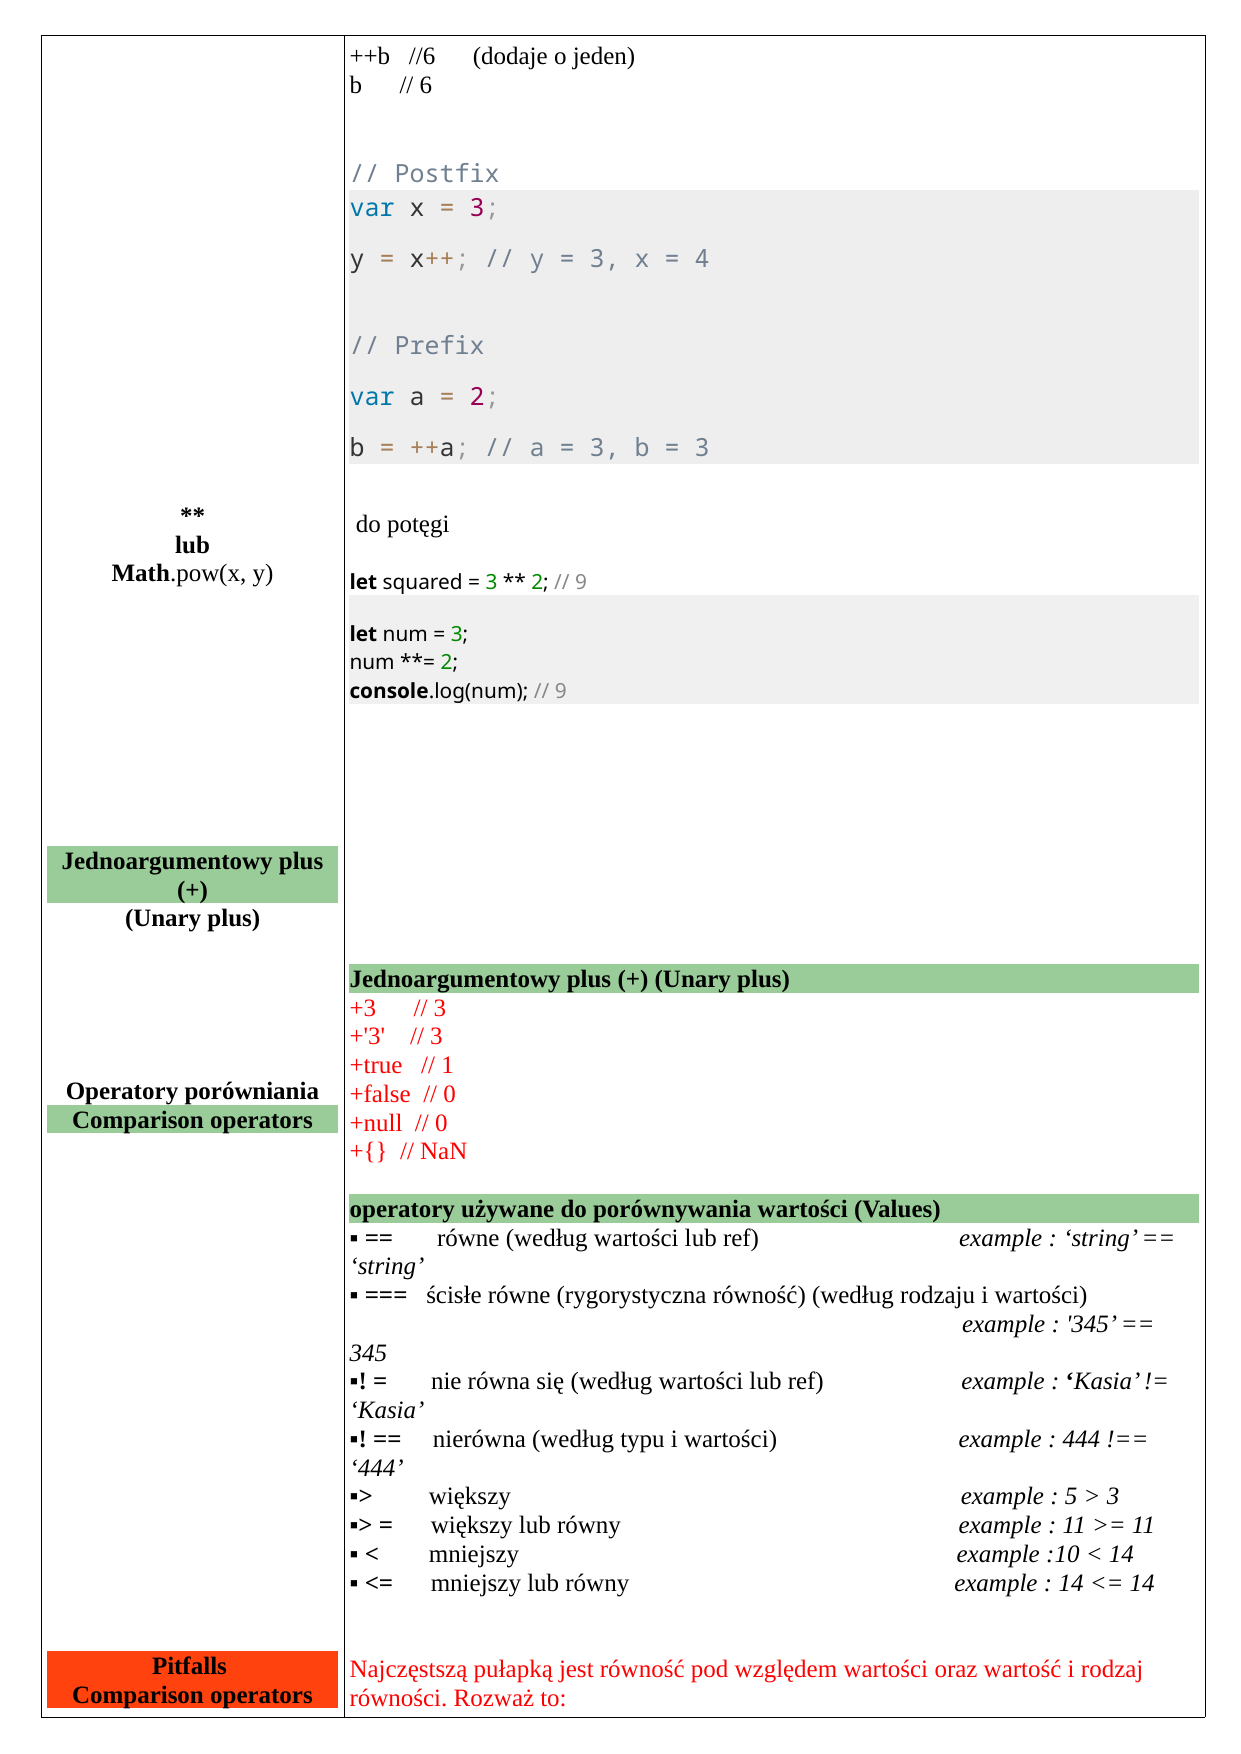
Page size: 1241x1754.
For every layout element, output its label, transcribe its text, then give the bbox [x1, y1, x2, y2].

table_header ++b //6 (dodaje o jeden) b // 6 // Postfix var x = 3; y = x++; // y = 3, x = 4 // Prefix var a = 2; b = ++a; // a = 3, b = 3 do potęgi let squared = 3 ** 2; // 9 let num = 3; num **= 2; console.log(num); // 9 Jednoargumentowy plus (+) (Unary plus) +3 // 3 +'3' // 3 +true // 1 +false // 0 +null // 0 +{} // NaN operatory używane do porównywania wartości (Values) ▪ == równe (według wartości lub ref) example : ‘string’ == ‘string’ ▪ === ścisłe równe (rygorystyczna równość) (według rodzaju i wartości) example : '345’ == 345 ▪! = nie równa się (według wartości lub ref) example : ‘Kasia’ != ‘Kasia’ ▪! == nierówna (według typu i wartości) example : 444 !== ‘444’ ▪> większy example : 5 > 3 ▪> = większy lub równy example : 11 >= 11 ▪ < mniejszy example :10 < 14 ▪ <= mniejszy lub równy example : 14 <= 14 Najczęstszą pułapką jest równość pod względem wartości oraz wartość i rodzaj równości. Rozważ to: [345, 36, 1205, 1717]
table_header -- ** lub Math.pow(x, y) Jednoargumentowy plus (+) (Unary plus) Operatory porówniania Comparison operators Pitfalls Comparison operators [42, 36, 344, 1717]
